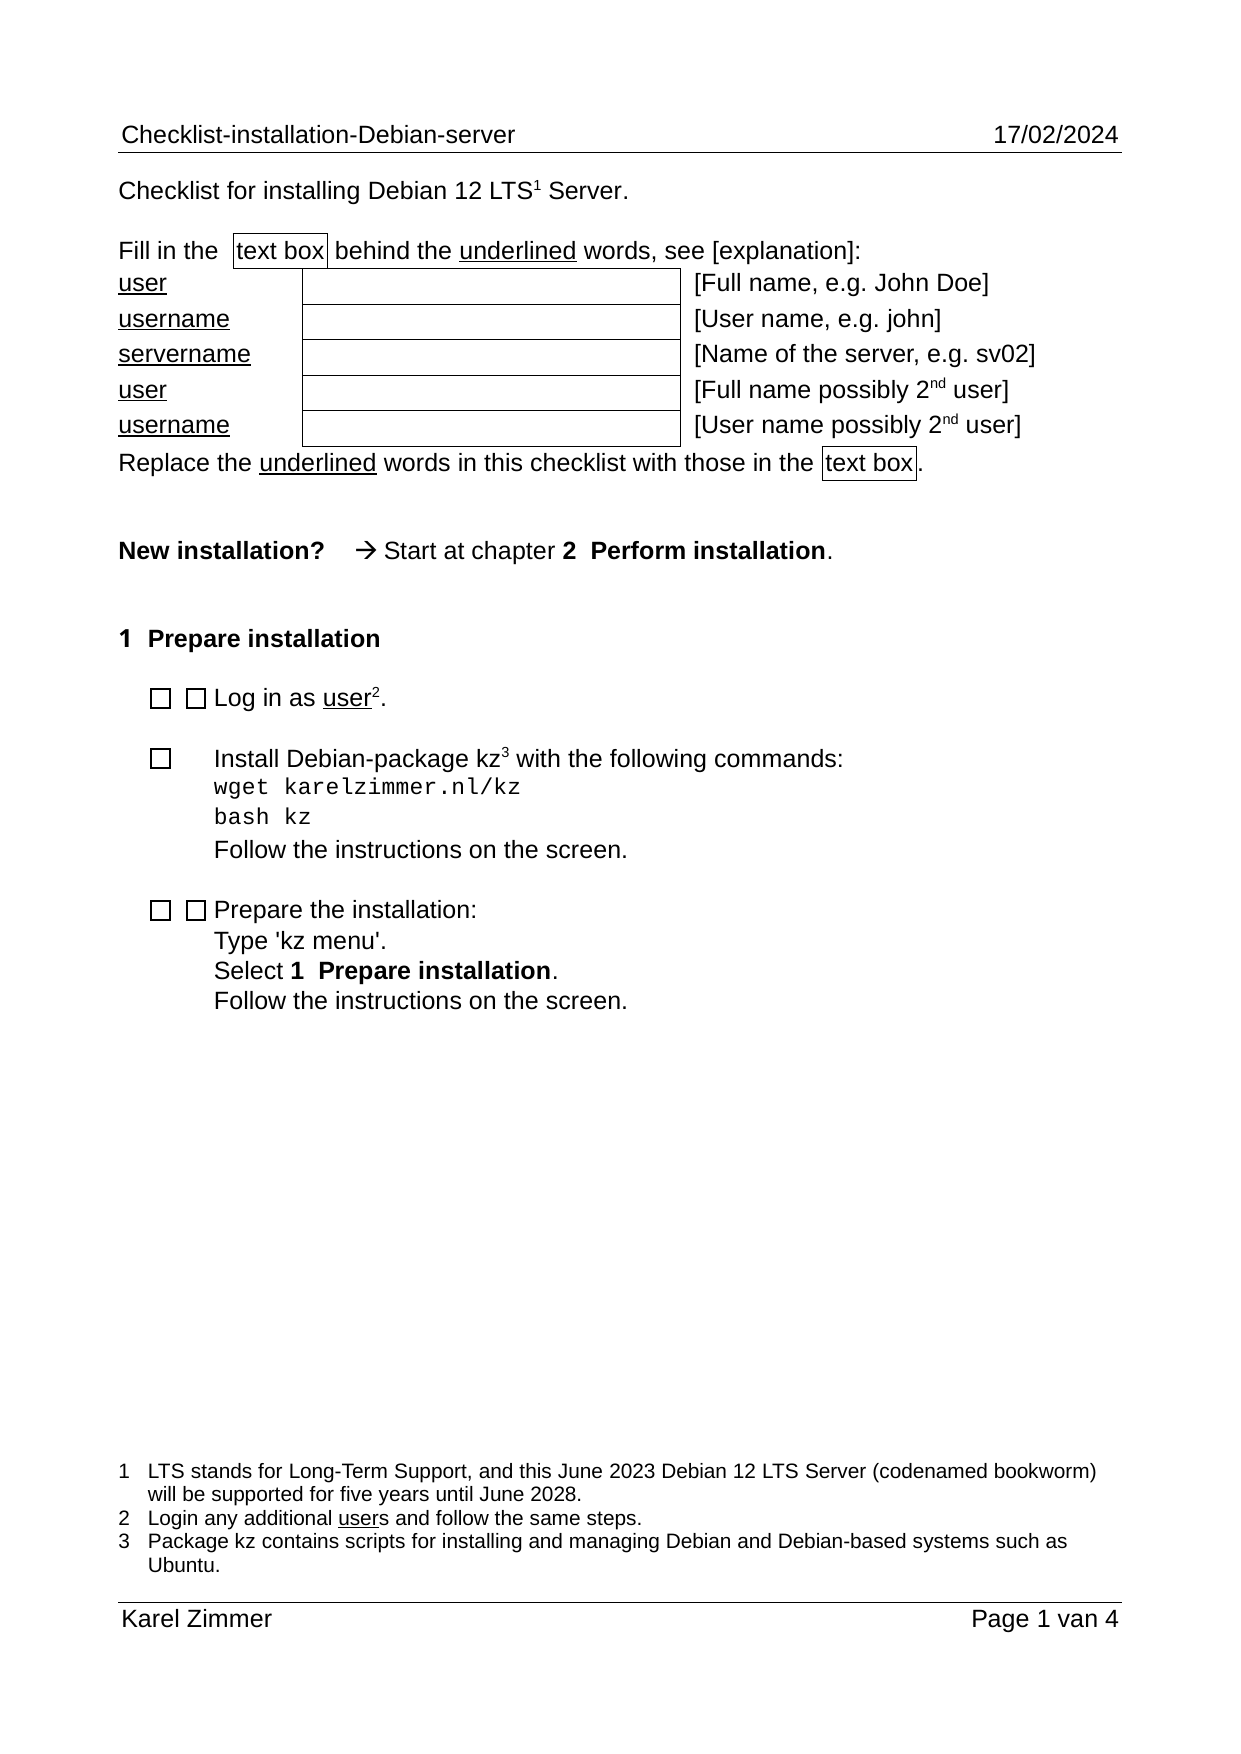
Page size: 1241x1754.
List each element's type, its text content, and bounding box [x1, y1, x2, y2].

table_cell [177, 713, 213, 744]
text text box [823, 447, 916, 480]
table_cell [118, 835, 142, 865]
table_cell [177, 774, 213, 804]
table_cell [118, 865, 142, 895]
text Checklist for installing Debian 12 LTS Server. [118, 177, 1122, 205]
table_cell [142, 804, 177, 834]
table_cell [213, 713, 1122, 744]
table_header Log in as USER. [213, 683, 1122, 713]
table_cell [142, 744, 177, 774]
table_cell [142, 865, 177, 895]
table_cell [118, 713, 142, 744]
table_cell [118, 986, 142, 1016]
table_cell [118, 926, 142, 956]
table_cell [118, 804, 142, 834]
text . [917, 446, 1122, 481]
table_cell Select 1 Prepare installation. [213, 956, 1122, 986]
table_cell [142, 956, 177, 986]
table_cell Follow the instructions on the screen. [213, 986, 1122, 1016]
text [Full name possibly 2nd user] [681, 375, 1122, 410]
table_cell [177, 744, 213, 774]
table_header [118, 683, 142, 713]
table_cell [142, 835, 177, 865]
table_cell Follow the instructions on the screen. [213, 835, 1122, 865]
text [Name of the server, e.g. sv02] [681, 339, 1122, 375]
table_cell [118, 956, 142, 986]
table_cell Install Debian-package kz with the following commands: [213, 744, 1122, 774]
table_cell [142, 895, 177, 926]
table_cell bash kz [213, 804, 1122, 834]
text USERName [118, 410, 302, 446]
text [User name possibly 2nd user] [681, 410, 1122, 446]
table_cell [177, 926, 213, 956]
text text box [234, 234, 327, 268]
table_cell [142, 986, 177, 1016]
table_cell Type 'kz menu'. [213, 926, 1122, 956]
table_cell [142, 774, 177, 804]
table_cell [177, 865, 213, 895]
text user [118, 268, 302, 304]
table_cell [177, 986, 213, 1016]
text behind the underlined words, see [explanation]: [328, 233, 1122, 268]
table_cell [142, 713, 177, 744]
text Fill in the [118, 233, 233, 268]
table_cell [213, 865, 1122, 895]
table_header [177, 683, 213, 713]
table_cell [118, 895, 142, 926]
text servERNAme [118, 339, 302, 375]
table_cell [177, 804, 213, 834]
text Replace the underlined words in this checklist with those in the [118, 446, 822, 481]
text USERname [118, 304, 302, 339]
table_cell [142, 926, 177, 956]
table_cell wget karelzimmer.nl/kz [213, 774, 1122, 804]
text [Full name, e.g. John Doe] [681, 268, 1122, 304]
table_cell [177, 835, 213, 865]
list Prepare installation [118, 621, 1122, 655]
text LTS stands for Long-Term Support, and this June 2023 Debian 12 LTS Server (codenamed bookworm) will be supported for five years until June 2028. [118, 1459, 1122, 1506]
text [User name, e.g. john] [681, 304, 1122, 339]
text New installation?  Start at chapter 2 Perform installation. [118, 537, 1122, 565]
table_cell [118, 744, 142, 774]
table_cell [118, 774, 142, 804]
table_header [142, 683, 177, 713]
table_cell [177, 956, 213, 986]
table_cell Prepare the installation: [213, 895, 1122, 926]
table_cell [177, 895, 213, 926]
text USER [118, 375, 302, 410]
